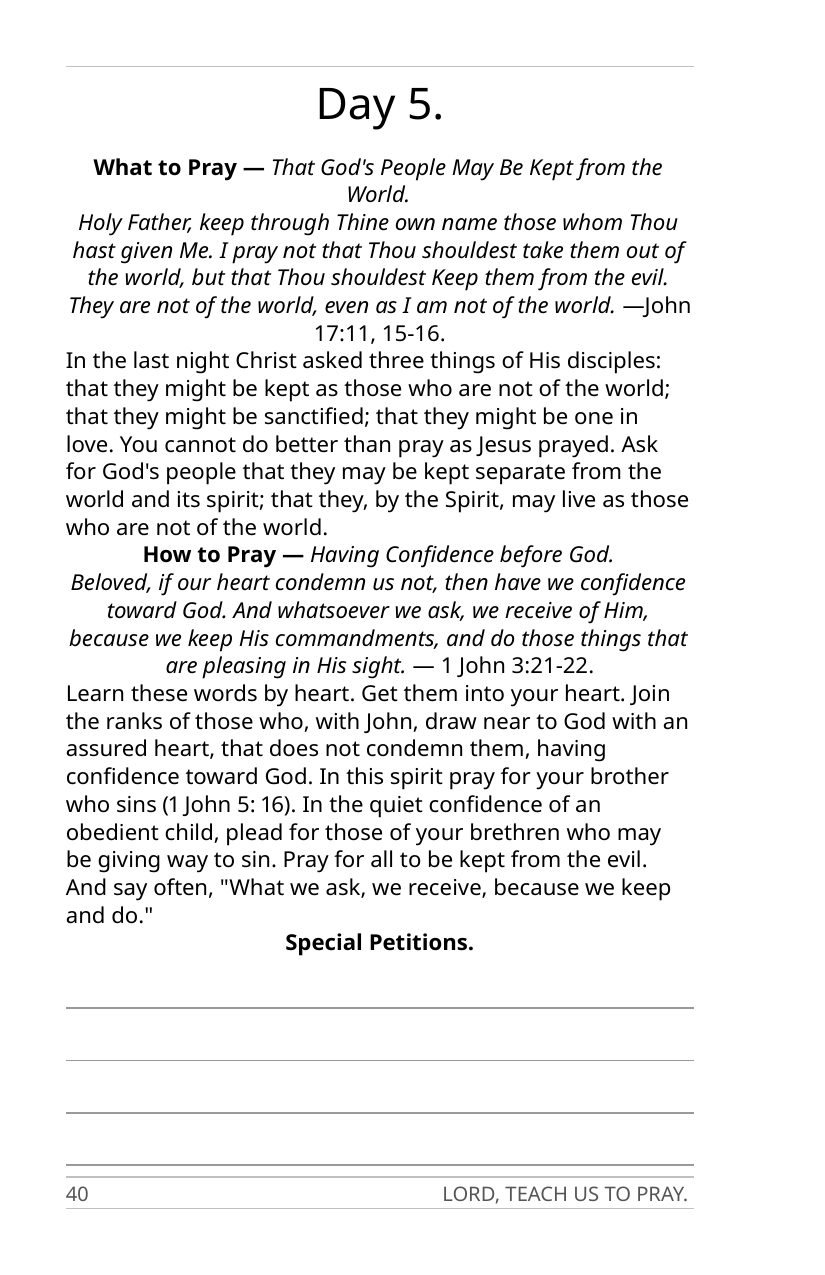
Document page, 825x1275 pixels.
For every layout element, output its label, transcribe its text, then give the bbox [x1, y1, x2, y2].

text Holy Father, keep through Thine own name those whom Thou hast given Me. I pray not that Thou shouldest take them out of the world, but that Thou shouldest Keep them from the evil. They are not of the world, even as I am not of the world. —John 17:11, 15-16. [66, 209, 694, 347]
text In the last night Christ asked three things of His disciples: that they might be kept as those who are not of the world; that they might be sanctified; that they might be one in love. You cannot do better than pray as Jesus prayed. Ask for God's people that they may be kept separate from the world and its spirit; that they, by the Spirit, may live as those who are not of the world. [66, 347, 694, 541]
text Learn these words by heart. Get them into your heart. Join the ranks of those who, with John, draw near to God with an assured heart, that does not condemn them, having confidence toward God. In this spirit pray for your brother who sins (1 John 5: 16). In the quiet confidence of an obedient child, plead for those of your brethren who may be giving way to sin. Pray for all to be kept from the evil. And say often, "What we ask, we receive, because we keep and do." [66, 680, 694, 929]
text What to Pray — That God's People May Be Kept from the World. [66, 153, 694, 209]
title Day 5. [66, 70, 694, 153]
text Beloved, if our heart condemn us not, then have we confidence toward God. And whatsoever we ask, we receive of Him, because we keep His commandments, and do those things that are pleasing in His sight. — 1 John 3:21-22. [66, 569, 694, 680]
text How to Pray — Having Confidence before God. [66, 541, 694, 569]
text Special Petitions. [66, 929, 694, 957]
